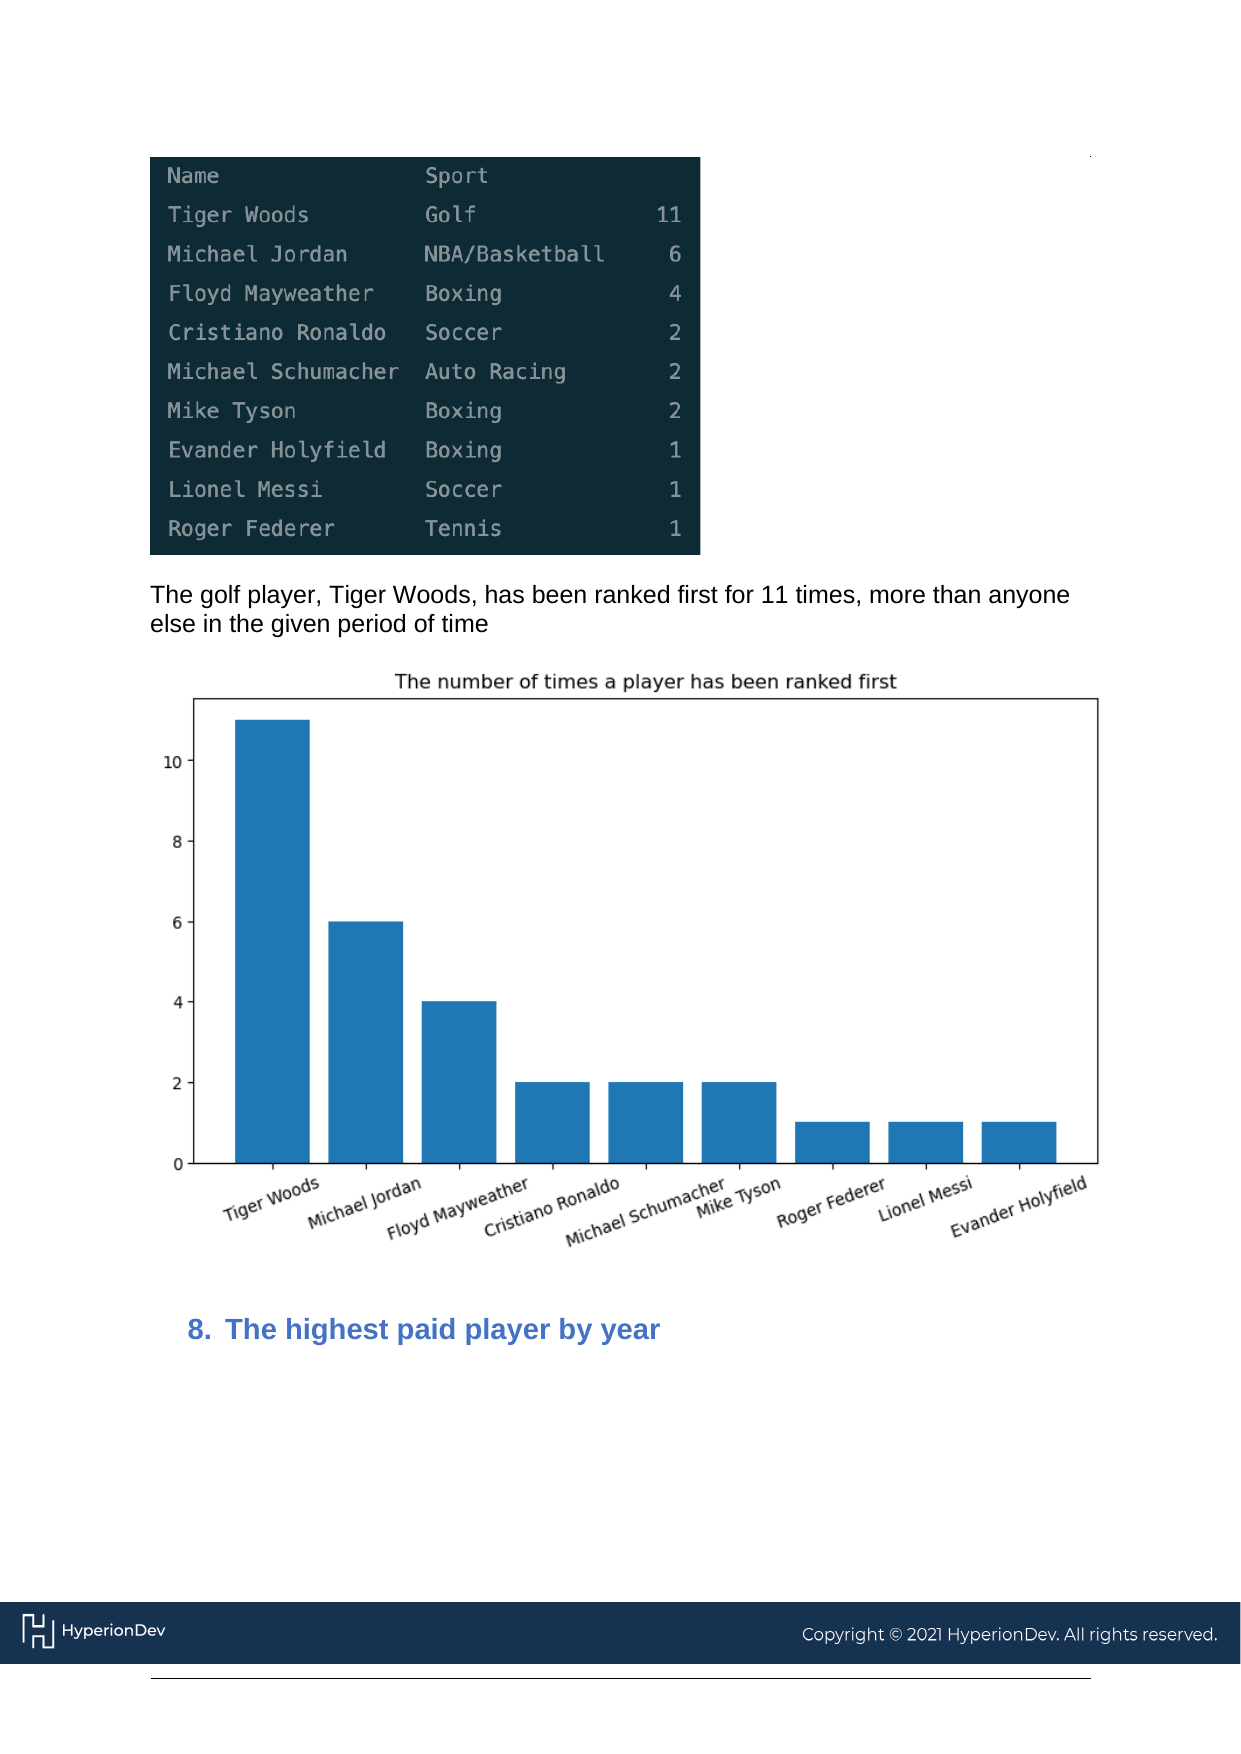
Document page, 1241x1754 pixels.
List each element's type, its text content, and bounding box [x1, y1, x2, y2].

list The highest paid player by year [187, 1312, 1091, 1345]
text The golf player, Tiger Woods, has been ranked first for 11 times, more than anyone else in the given period of time [150, 580, 1091, 637]
